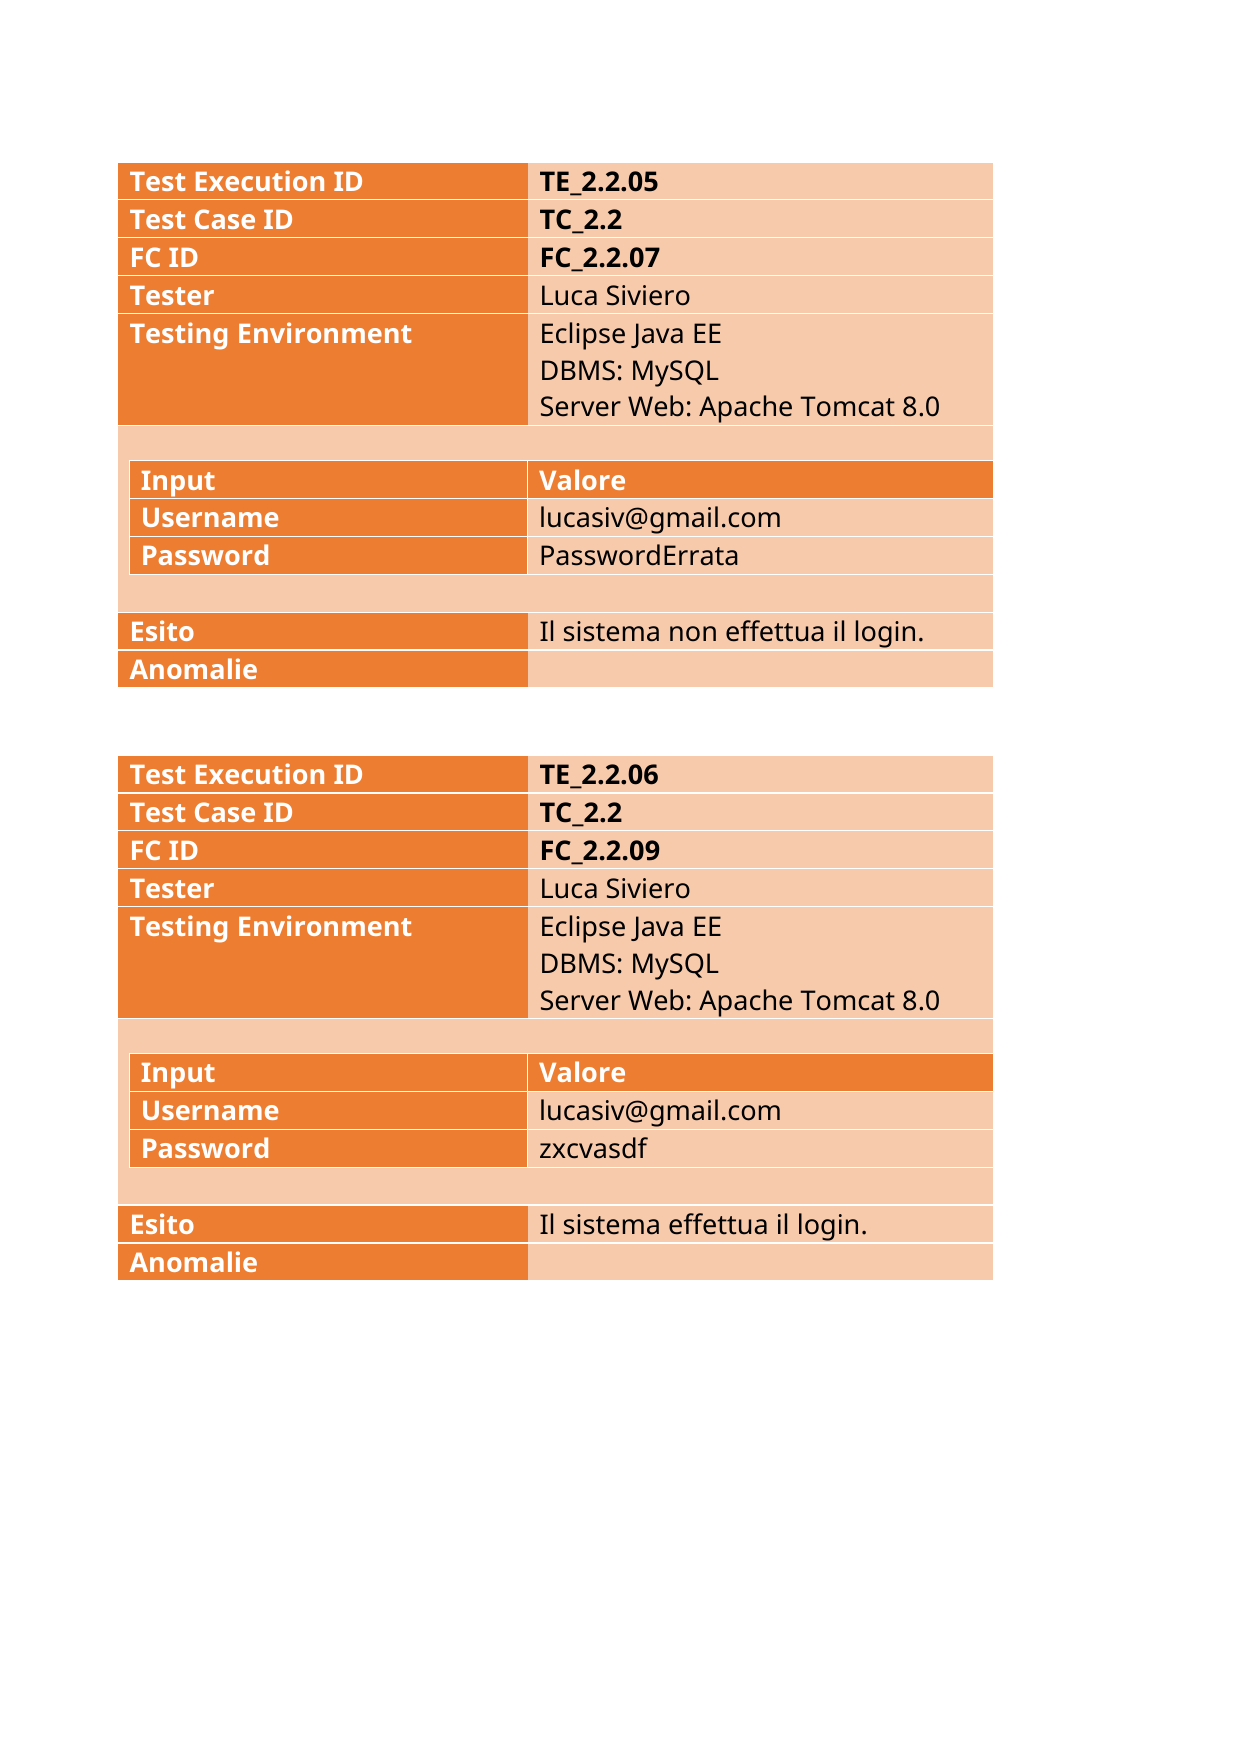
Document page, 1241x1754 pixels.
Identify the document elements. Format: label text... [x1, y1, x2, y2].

table_cell Eclipse Java EE DBMS: MySQL Server Web: Apache Tomcat 8.0 [528, 907, 993, 1018]
table_cell lucasiv@gmail.com [528, 499, 993, 536]
table_cell Il sistema effettua il login. [528, 1206, 993, 1242]
table_header TE_2.2.05 [528, 163, 993, 199]
table_header Test Execution ID [118, 163, 528, 199]
table_header Test Execution ID [118, 756, 528, 792]
table_cell zxcvasdf [528, 1130, 993, 1167]
table_cell Il sistema non effettua il login. [528, 613, 993, 649]
table_cell FC_2.2.07 [528, 238, 993, 275]
table_cell [735, 869, 993, 906]
table_cell Eclipse Java EE DBMS: MySQL Server Web: Apache Tomcat 8.0 [528, 314, 993, 425]
table_cell Test Case ID [118, 200, 528, 237]
table_cell Luca Siviero [528, 869, 735, 906]
table_cell [118, 1019, 993, 1204]
table_cell Esito [118, 613, 528, 649]
table_header Valore [528, 1054, 993, 1091]
table_cell Luca Siviero [528, 276, 735, 313]
table_cell Password [130, 1130, 527, 1167]
table_cell Tester [118, 276, 528, 313]
table_cell Password [130, 537, 527, 574]
table_cell [528, 1244, 993, 1280]
table_cell [735, 276, 993, 313]
table_header TE_2.2.06 [528, 756, 993, 792]
table_cell Testing Environment [118, 907, 528, 1018]
table_cell Test Case ID [118, 794, 528, 830]
table_cell TC_2.2 [528, 794, 993, 830]
table_cell [528, 651, 993, 687]
table_header Input [130, 1054, 527, 1091]
table_cell TC_2.2 [528, 200, 993, 237]
table_cell FC ID [118, 831, 528, 868]
table_cell PasswordErrata [528, 537, 993, 574]
table_cell [118, 426, 993, 612]
table_cell Tester [118, 869, 528, 906]
table_cell Anomalie [118, 651, 528, 687]
table_header Input [130, 461, 527, 498]
table_cell FC ID [118, 238, 528, 275]
table_cell Esito [118, 1206, 528, 1242]
table_cell FC_2.2.09 [528, 831, 993, 868]
table_cell Username [130, 1092, 527, 1129]
table_cell Testing Environment [118, 314, 528, 425]
table_cell Anomalie [118, 1244, 528, 1280]
table_cell lucasiv@gmail.com [528, 1092, 993, 1129]
table_cell Username [130, 499, 527, 536]
table_header Valore [528, 461, 993, 498]
